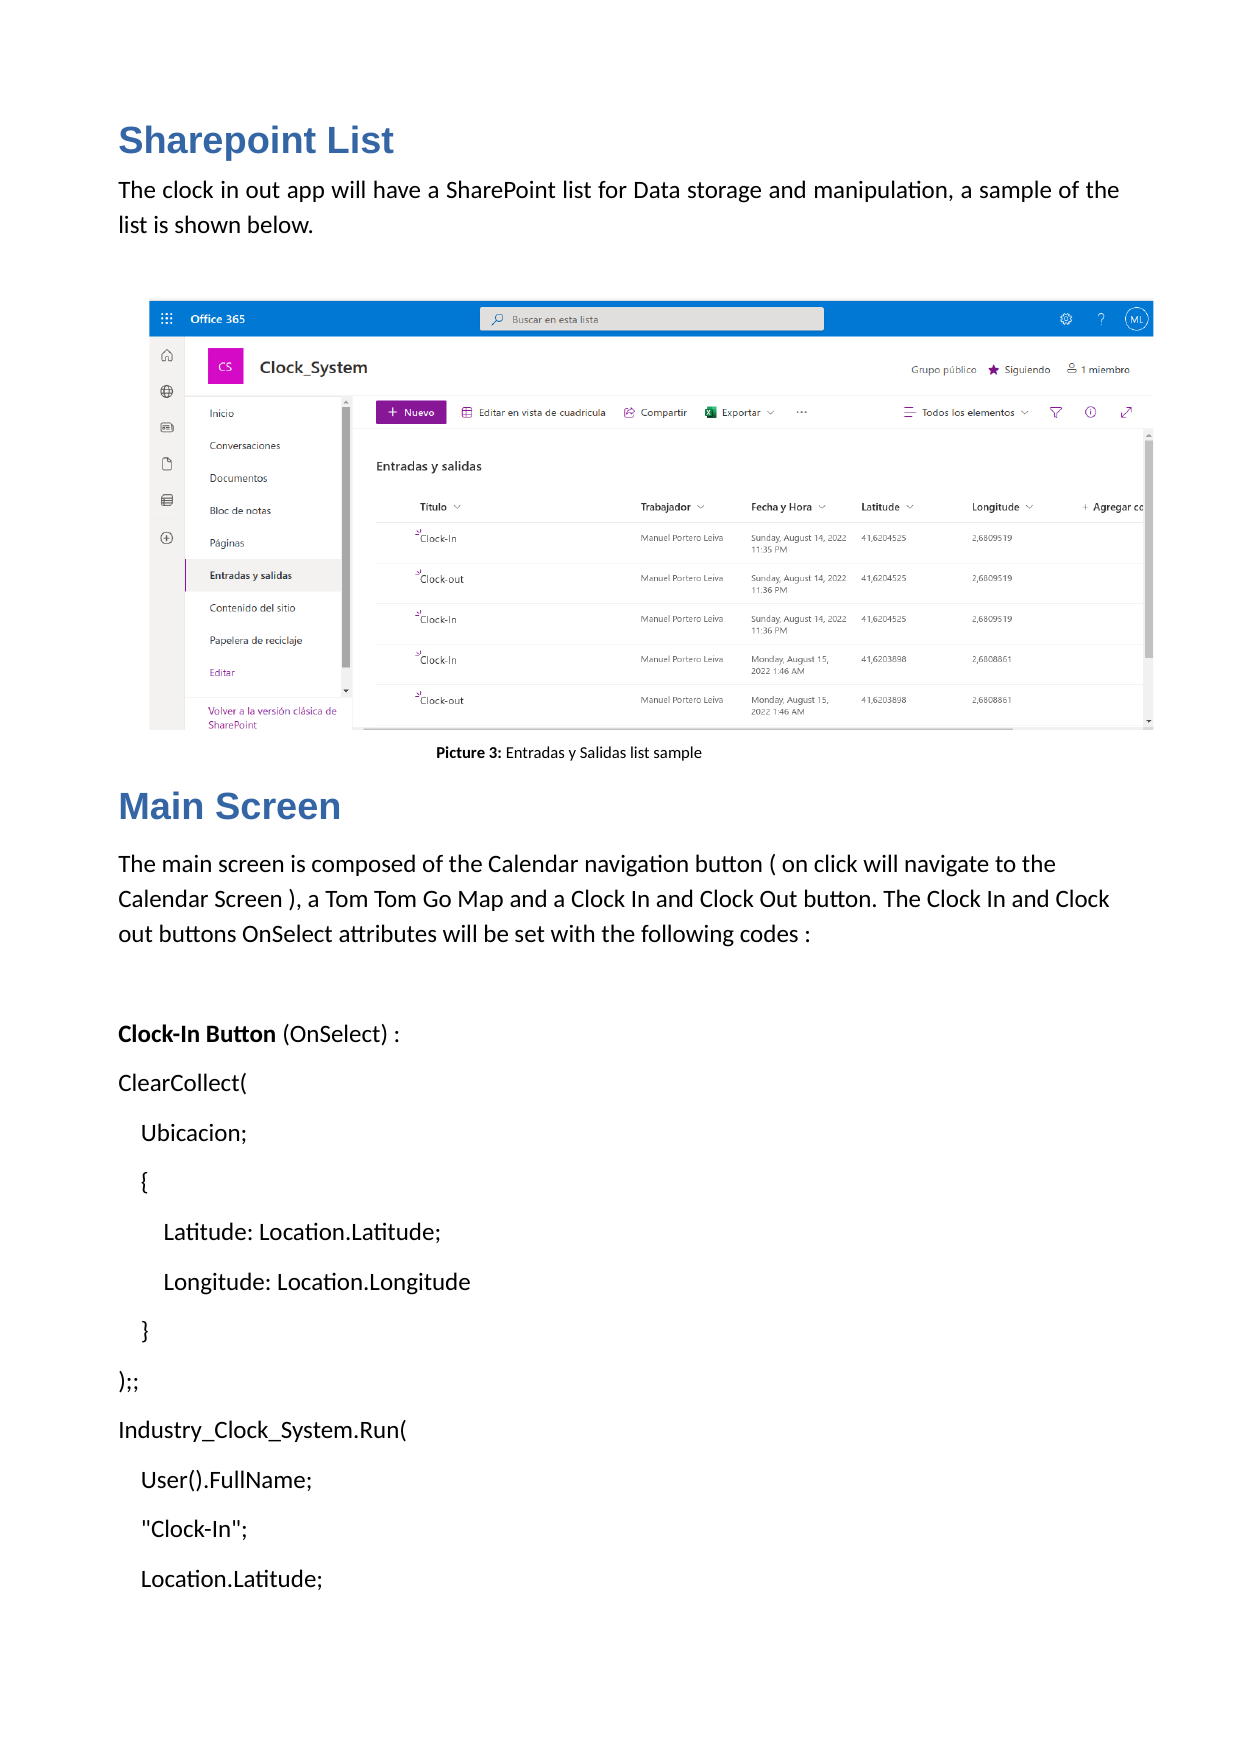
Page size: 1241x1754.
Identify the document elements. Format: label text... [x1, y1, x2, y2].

text Industry_Clock_System.Run( [118, 1414, 1122, 1445]
text "Clock-In"; [118, 1513, 1122, 1544]
text { [118, 1166, 1122, 1197]
text Ubicacion; [118, 1117, 1122, 1147]
subtitle Sharepoint List [118, 118, 1122, 162]
text } [118, 1315, 1122, 1346]
text The main screen is composed of the Calendar navigation button ( on click will navigate to the Calendar Screen ), a Tom Tom Go Map and a Clock In and Clock Out button. The Clock In and Clock out buttons OnSelect attributes will be set with the following codes : [118, 848, 1122, 949]
text Latitude: Location.Latitude; [118, 1216, 1122, 1247]
text );; [118, 1365, 1122, 1395]
text Clock-In Button (OnSelect) : [118, 1018, 1122, 1048]
text ClearCollect( [118, 1067, 1122, 1098]
text The clock in out app will have a SharePoint list for Data storage and manipulation, a sample of the list is shown below. [118, 174, 1122, 240]
text Location.Latitude; [118, 1563, 1122, 1594]
picture [149, 298, 1154, 730]
text Main Screen [118, 784, 1122, 827]
text Picture 3: Entradas y Salidas list sample [118, 308, 1122, 765]
text Longitude: Location.Longitude [118, 1266, 1122, 1296]
text User().FullName; [118, 1464, 1122, 1494]
